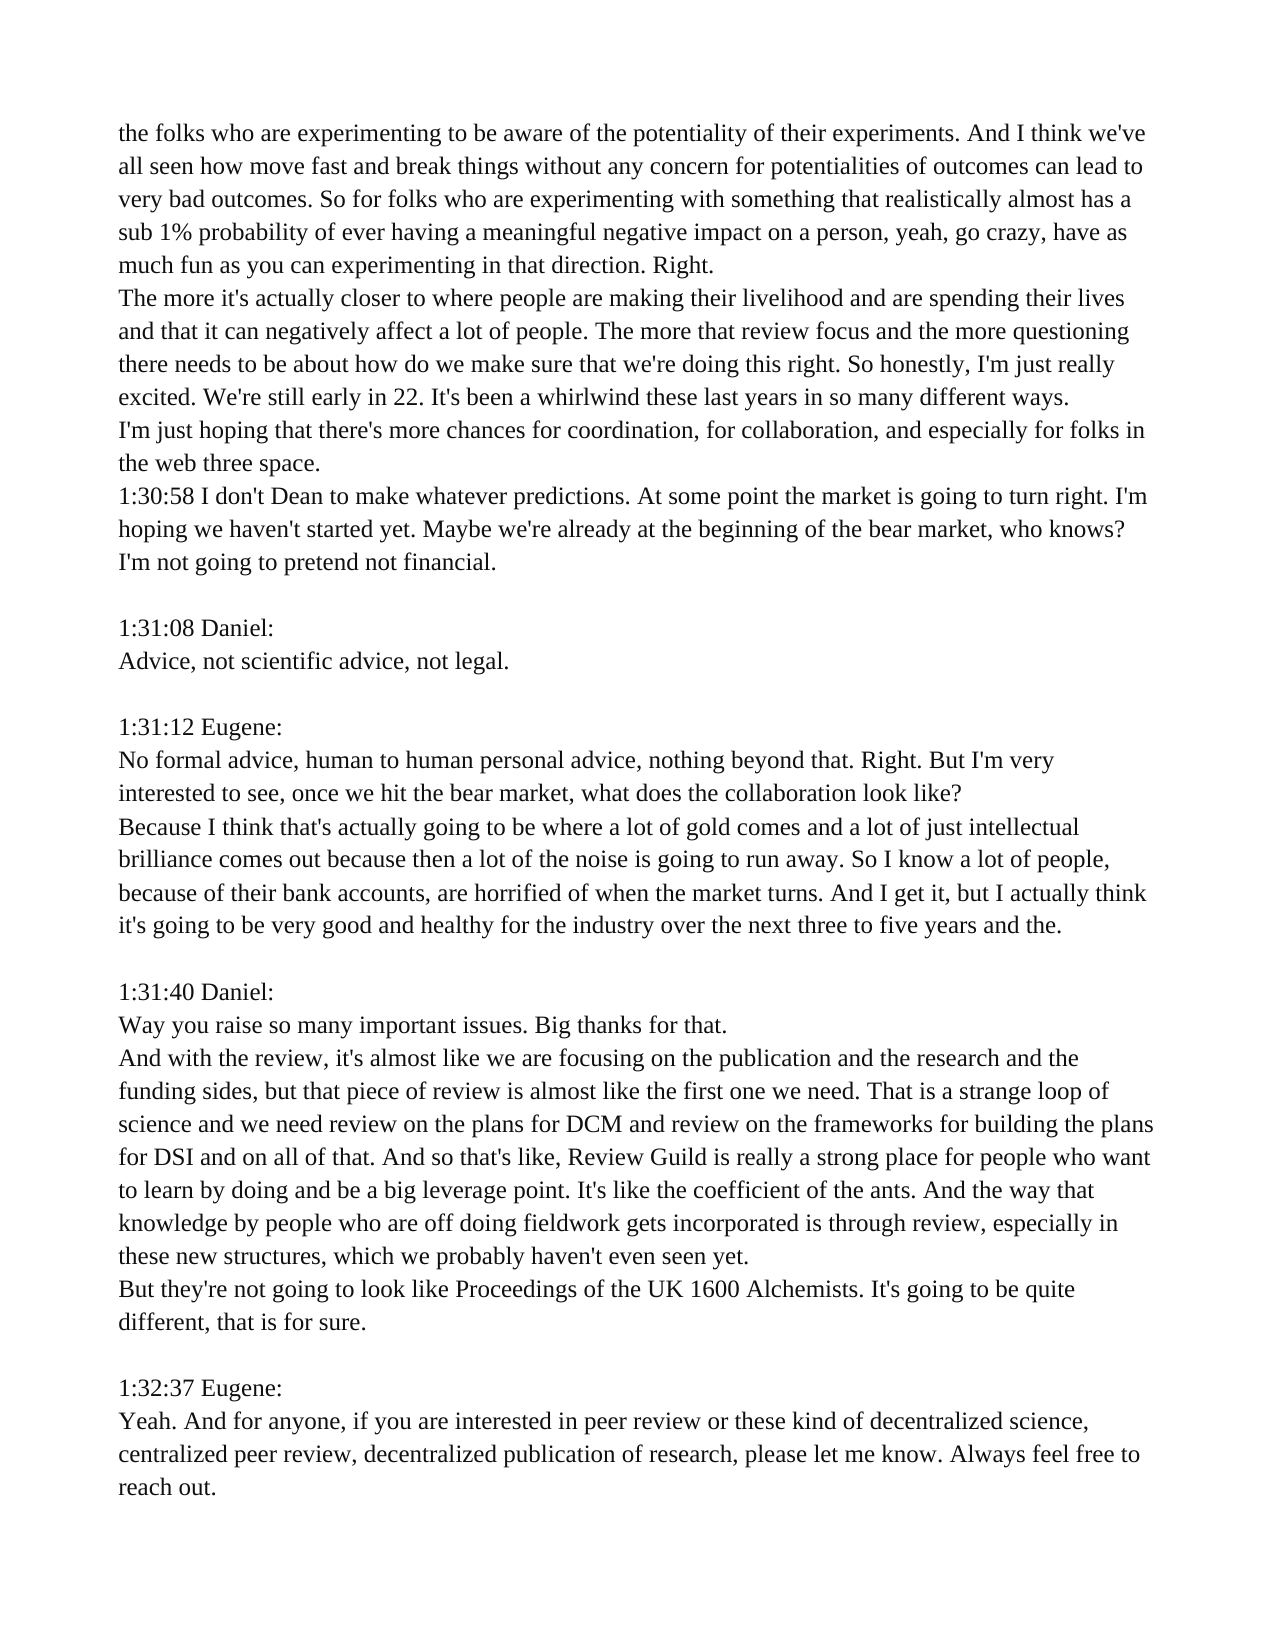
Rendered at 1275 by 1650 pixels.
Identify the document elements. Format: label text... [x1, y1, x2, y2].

text And with the review, it's almost like we are focusing on the publication and the research and the funding sides, but that piece of review is almost like the first one we need. That is a strange loop of science and we need review on the plans for DCM and review on the frameworks for building the plans for DSI and on all of that. And so that's like, Review Guild is really a strong place for people who want to learn by doing and be a big leverage point. It's like the coefficient of the ants. And the way that knowledge by people who are off doing fieldwork gets incorporated is through review, especially in these new structures, which we probably haven't even seen yet. [118, 1043, 1157, 1269]
text Because I think that's actually going to be where a lot of gold comes and a lot of just intellectual brilliance comes out because then a lot of the noise is going to run away. So I know a lot of people, because of their bank accounts, are horrified of when the market turns. And I get it, but I actually think it's going to be very good and healthy for the industry over the next three to five years and the. [118, 812, 1157, 939]
text But they're not going to look like Proceedings of the UK 1600 Alchemists. It's going to be quite different, that is for sure. [118, 1274, 1157, 1336]
text the folks who are experimenting to be aware of the potentiality of their experiments. And I think we've all seen how move fast and break things without any concern for potentialities of outcomes can lead to very bad outcomes. So for folks who are experimenting with something that realistically almost has a sub 1% probability of ever having a meaningful negative impact on a person, yeah, go crazy, have as much fun as you can experimenting in that direction. Right. [118, 118, 1157, 279]
text Advice, not scientific advice, not legal. [118, 646, 1157, 675]
text Way you raise so many important issues. Big thanks for that. [118, 1010, 1157, 1038]
text I'm just hoping that there's more chances for coordination, for collaboration, and especially for folks in the web three space. [118, 415, 1157, 477]
text I'm not going to pretend not financial. [118, 547, 1157, 576]
text 1:30:58 I don't Dean to make whatever predictions. At some point the market is going to turn right. I'm hoping we haven't started yet. Maybe we're already at the beginning of the bear market, who knows? [118, 481, 1157, 543]
text 1:31:08 Daniel: [118, 613, 1157, 642]
text The more it's actually closer to where people are making their livelihood and are spending their lives and that it can negatively affect a lot of people. The more that review focus and the more questioning there needs to be about how do we make sure that we're doing this right. So honestly, I'm just really excited. We're still early in 22. It's been a whirlwind these last years in so many different ways. [118, 283, 1157, 411]
text Yeah. And for anyone, if you are interested in peer review or these kind of decentralized science, centralized peer review, decentralized publication of research, please let me know. Always feel free to reach out. [118, 1406, 1157, 1501]
text 1:32:37 Eugene: [118, 1373, 1157, 1402]
text 1:31:12 Eugene: [118, 712, 1157, 741]
text 1:31:40 Daniel: [118, 977, 1157, 1005]
text No formal advice, human to human personal advice, nothing beyond that. Right. But I'm very interested to see, once we hit the bear market, what does the collaboration look like? [118, 746, 1157, 807]
